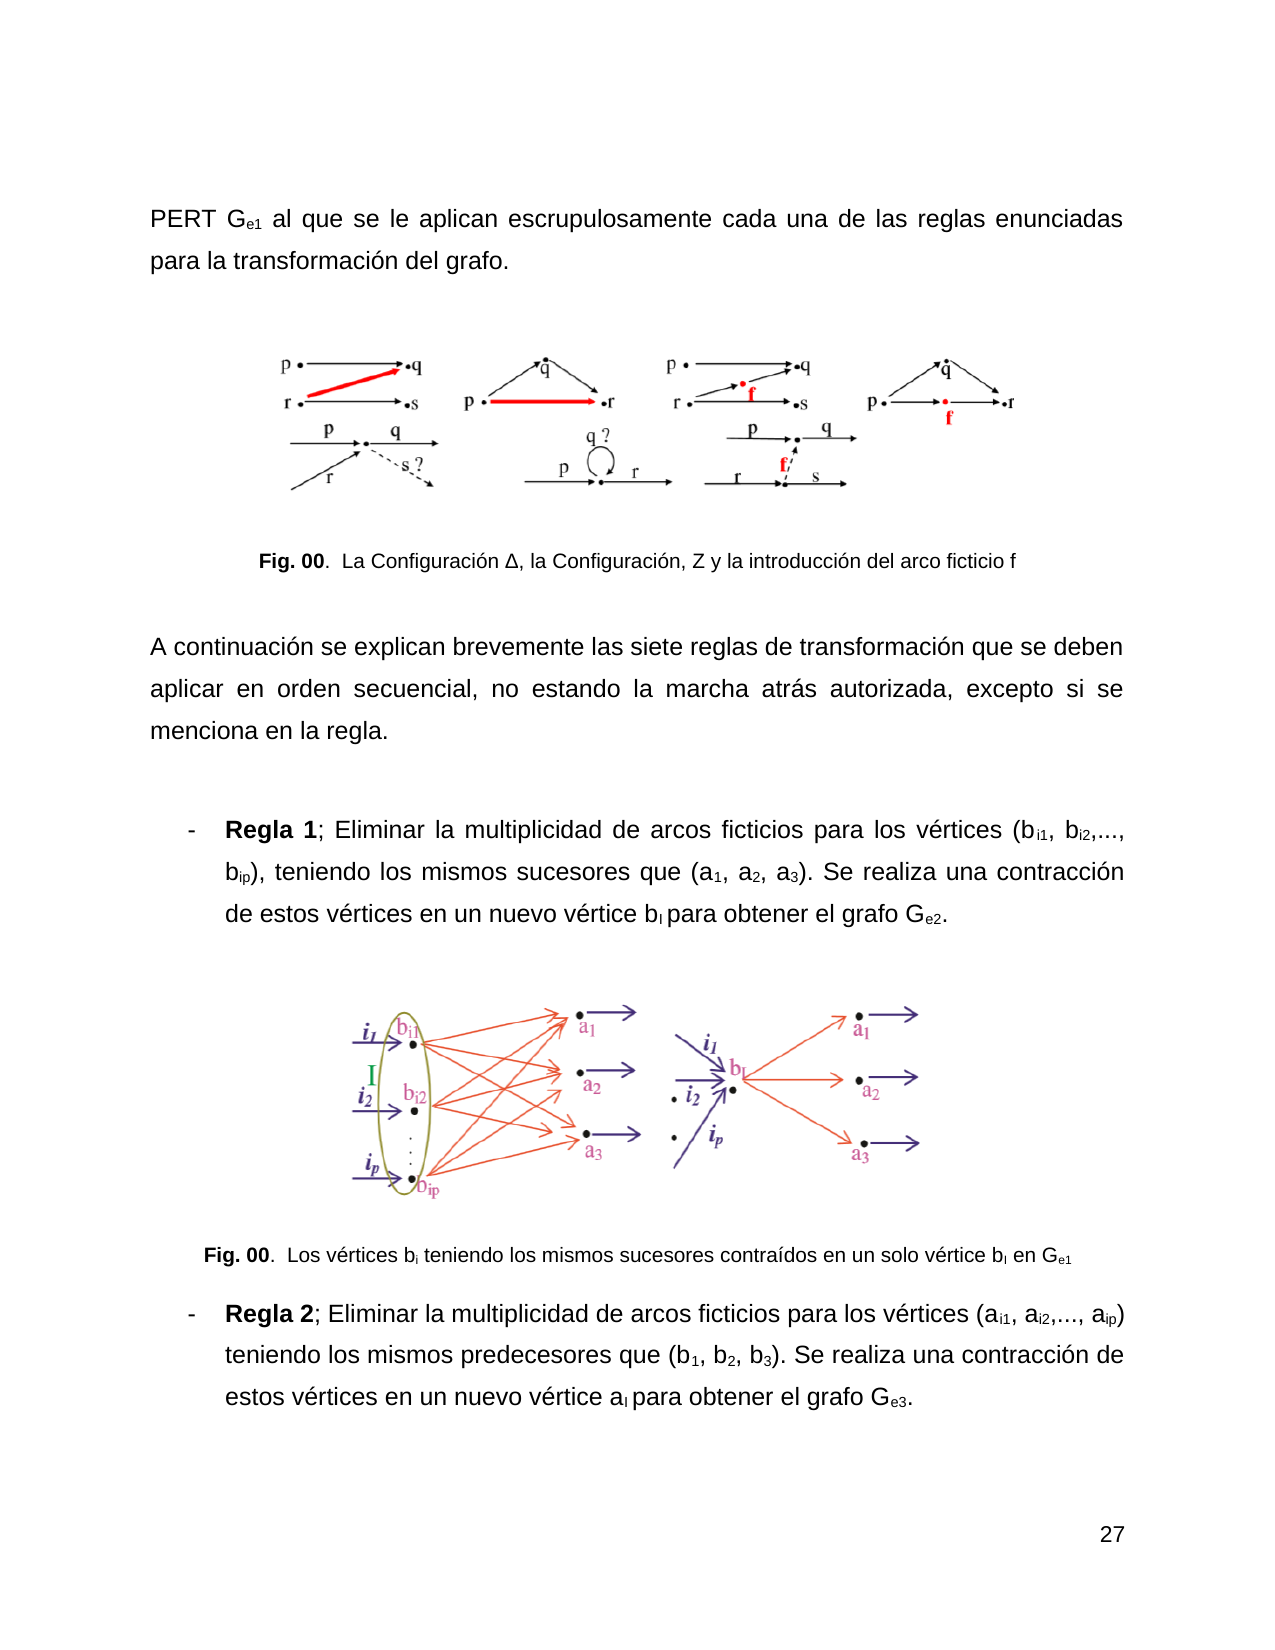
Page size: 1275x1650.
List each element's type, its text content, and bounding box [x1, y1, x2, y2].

picture [237, 320, 1038, 514]
list Regla 1; Eliminar la multiplicidad de arcos ficticios para los vértices (bi1, bi2,..., bip), teniendo los mismos sucesores que (a1, a2, a3). Se realiza una contracción de estos vértices en un nuevo vértice bI para obtener el grafo Ge2. [187, 816, 1125, 927]
text PERT Ge1 al que se le aplican escrupulosamente cada una de las reglas enunciadas para la transformación del grafo. [150, 205, 1125, 275]
list Regla 2; Eliminar la multiplicidad de arcos ficticios para los vértices (ai1, ai2,..., aip) teniendo los mismos predecesores que (b1, b2, b3). Se realiza una contracción de estos vértices en un nuevo vértice aI para obtener el grafo Ge3. [187, 1299, 1125, 1411]
text Fig. 00. Los vértices bi teniendo los mismos sucesores contraídos en un solo vértice bI en Ge1 [150, 1244, 1125, 1267]
text Fig. 00. La Configuración Δ, la Configuración, Z y la introducción del arco ficticio f [150, 549, 1125, 573]
picture [323, 972, 952, 1209]
text A continuación se explican brevemente las siete reglas de transformación que se deben aplicar en orden secuencial, no estando la marcha atrás autorizada, excepto si se menciona en la regla. [150, 633, 1125, 745]
